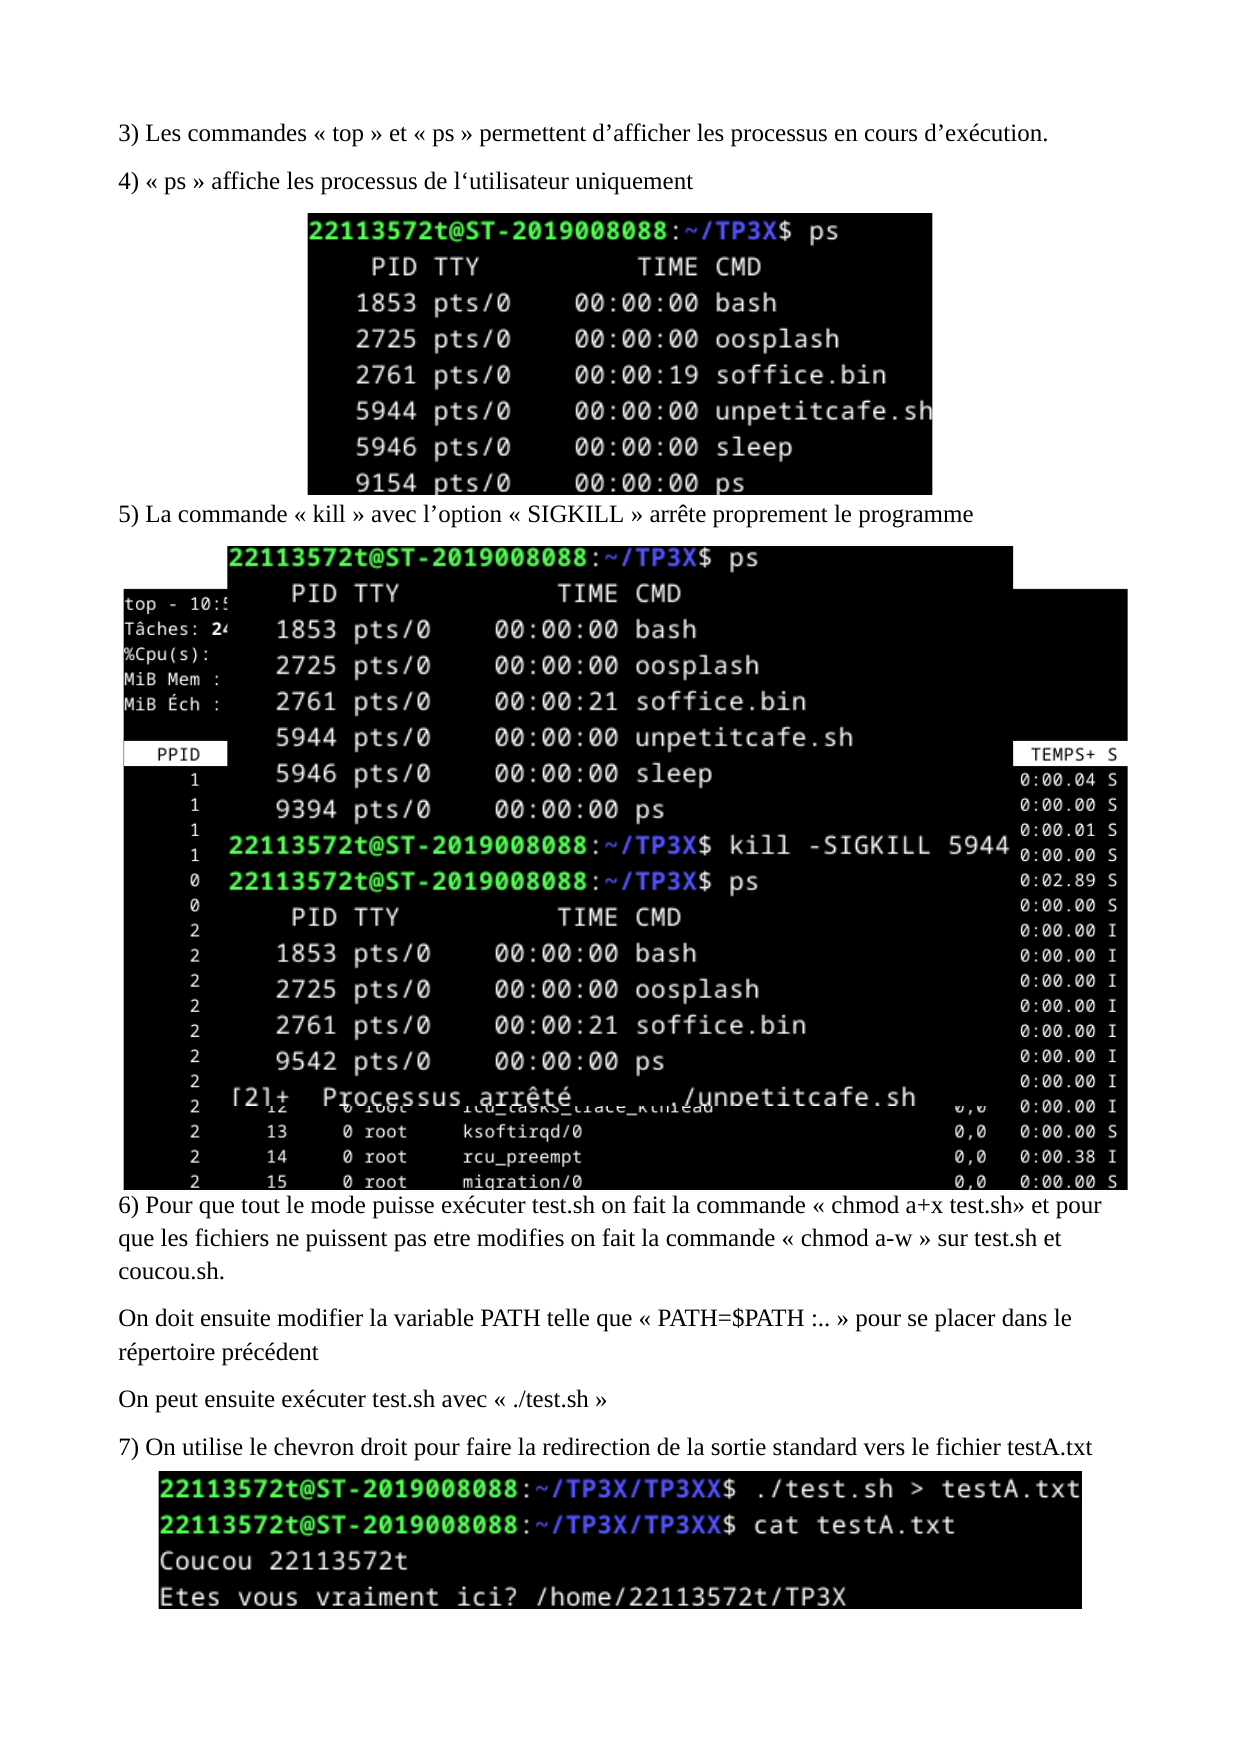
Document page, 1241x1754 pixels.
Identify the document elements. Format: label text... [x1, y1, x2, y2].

text On peut ensuite exécuter test.sh avec « ./test.sh » [118, 1384, 1122, 1413]
picture [123, 546, 1128, 1190]
text On doit ensuite modifier la variable PATH telle que « PATH=$PATH :.. » pour se placer dans le répertoire précédent [118, 1303, 1122, 1365]
picture [158, 1471, 1082, 1609]
text 7) On utilise le chevron droit pour faire la redirection de la sortie standard vers le fichier testA.txt [118, 1432, 1122, 1461]
picture [307, 213, 933, 495]
text 3) Les commandes « top » et « ps » permettent d’afficher les processus en cours d’exécution. [118, 118, 1122, 147]
text 6) Pour que tout le mode puisse exécuter test.sh on fait la commande « chmod a+x test.sh» et pour que les fichiers ne puissent pas etre modifies on fait la commande « chmod a-w » sur test.sh et coucou.sh. [118, 547, 1122, 1285]
text 5) La commande « kill » avec l’option « SIGKILL » arrête proprement le programme [118, 499, 1122, 528]
text 4) « ps » affiche les processus de l‘utilisateur uniquement [118, 166, 1122, 194]
